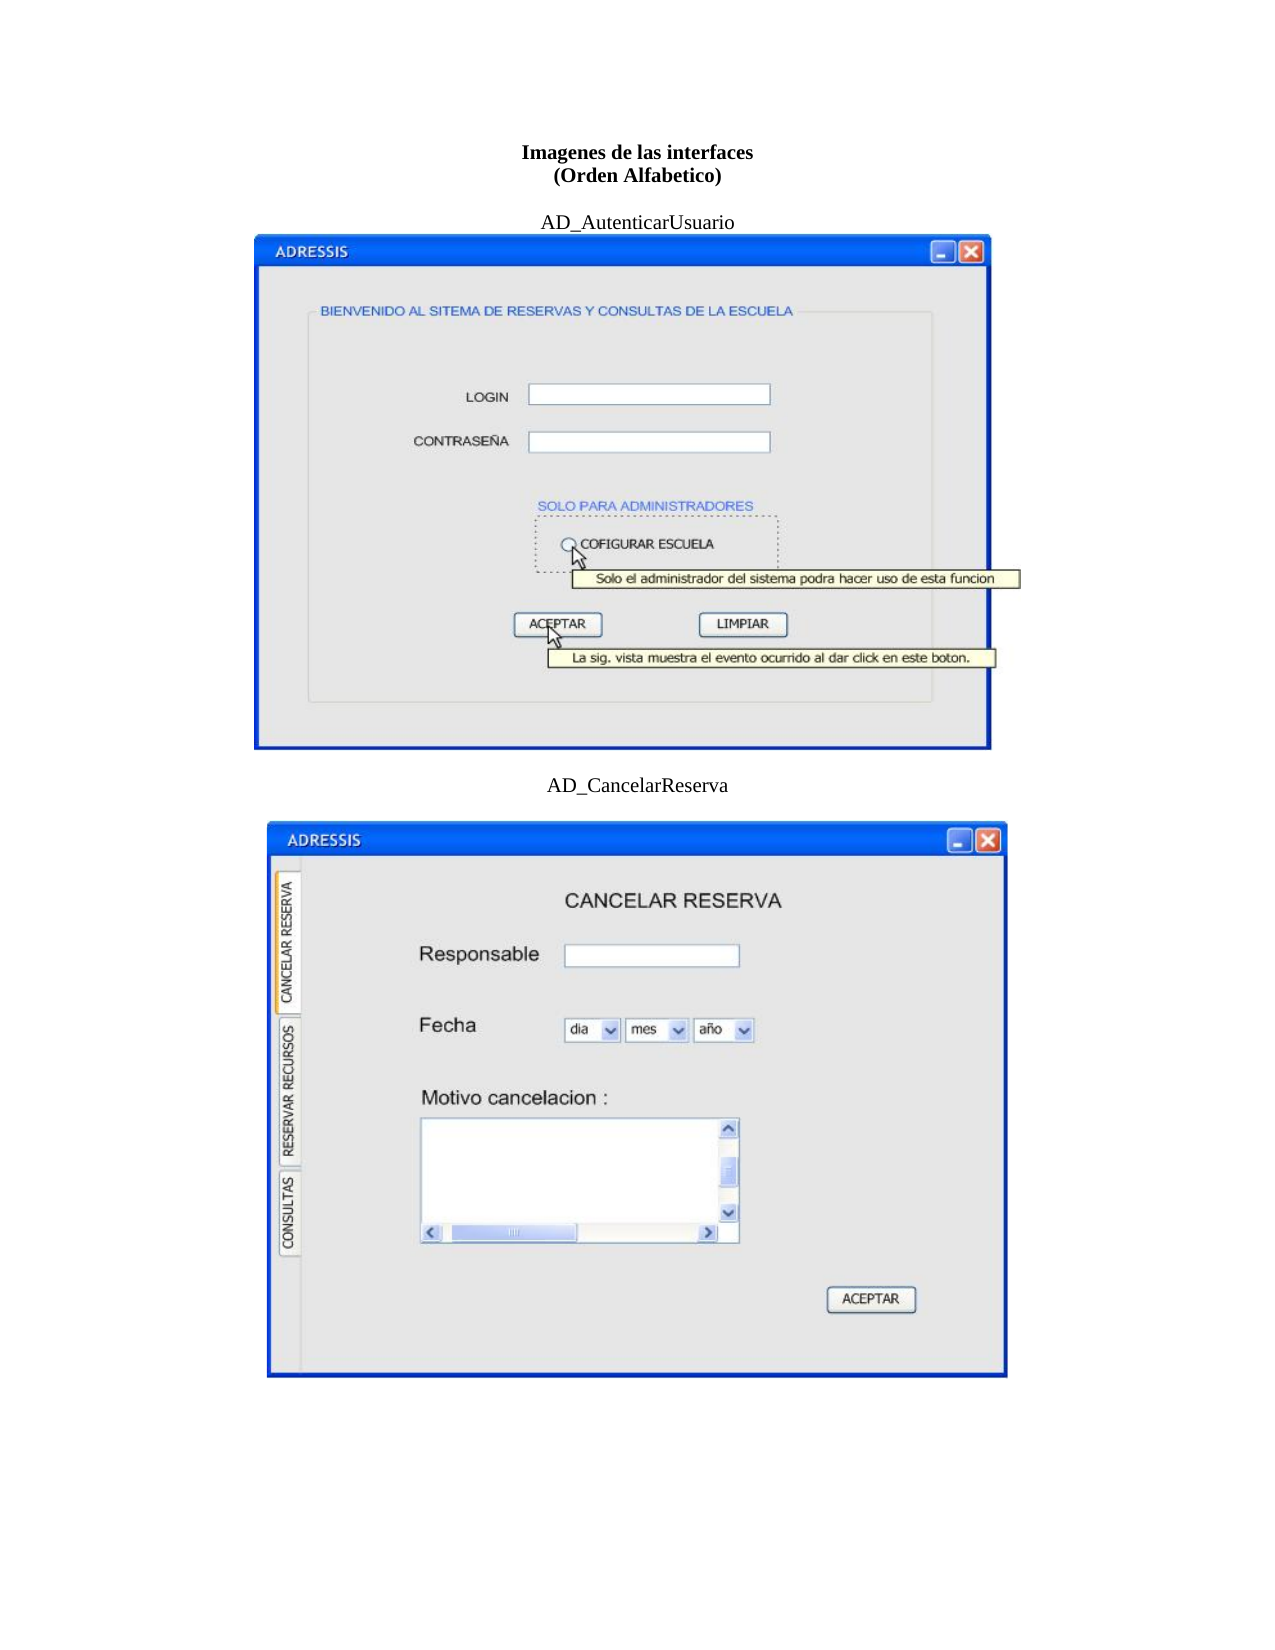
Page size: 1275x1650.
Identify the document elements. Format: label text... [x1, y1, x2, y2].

text AD_AutenticarUsuario [118, 211, 1157, 234]
text (Orden Alfabetico) [118, 164, 1157, 187]
picture [254, 233, 1021, 751]
text AD_CancelarReserva [118, 774, 1157, 797]
picture [266, 820, 1009, 1379]
text Imagenes de las interfaces [118, 141, 1157, 164]
